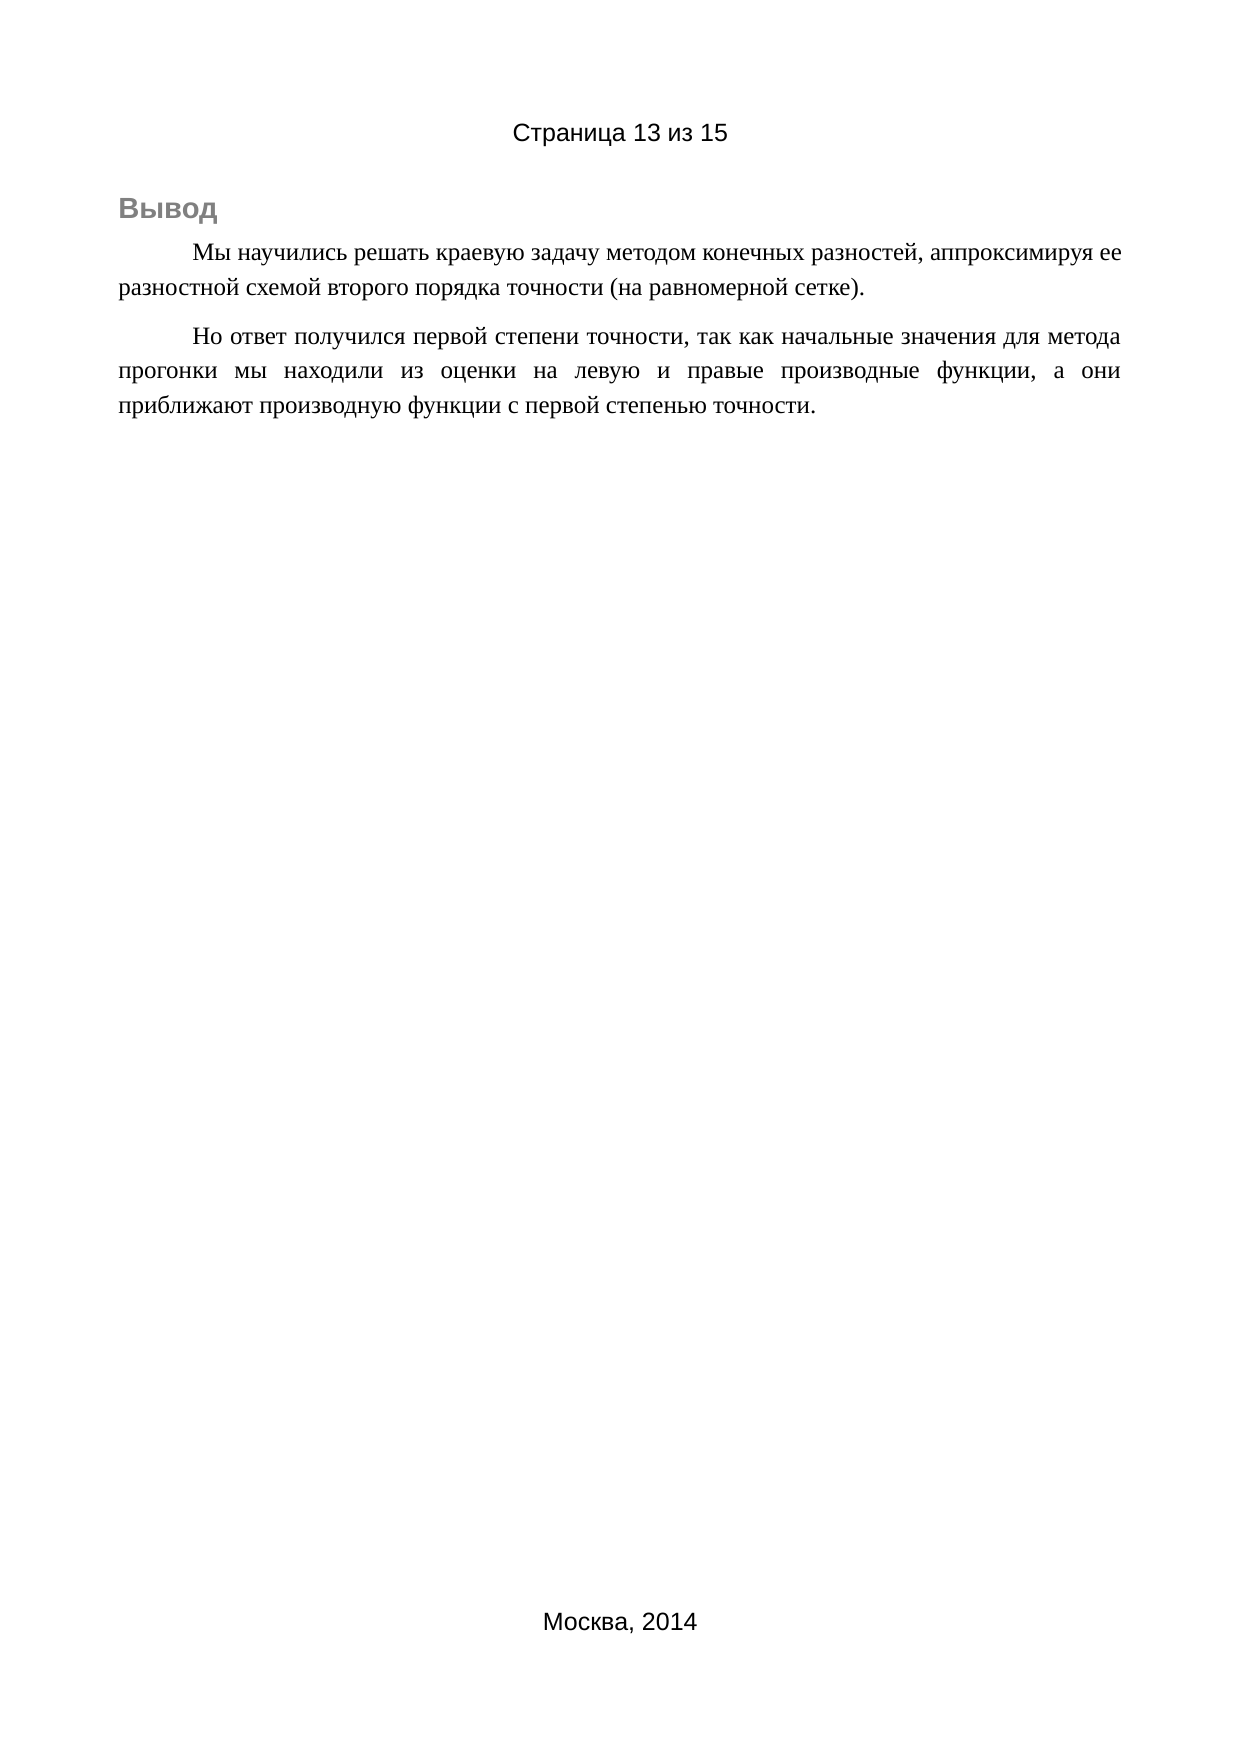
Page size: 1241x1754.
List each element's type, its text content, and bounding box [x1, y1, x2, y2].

text Но ответ получился первой степени точности, так как начальные значения для метода прогонки мы находили из оценки на левую и правые производные функции, а они приближают производную функции с первой степенью точности. [118, 321, 1122, 419]
subtitle Вывод [118, 191, 1122, 225]
text Мы научились решать краевую задачу методом конечных разностей, аппроксимируя ее разностной схемой второго порядка точности (на равномерной сетке). [118, 237, 1122, 301]
